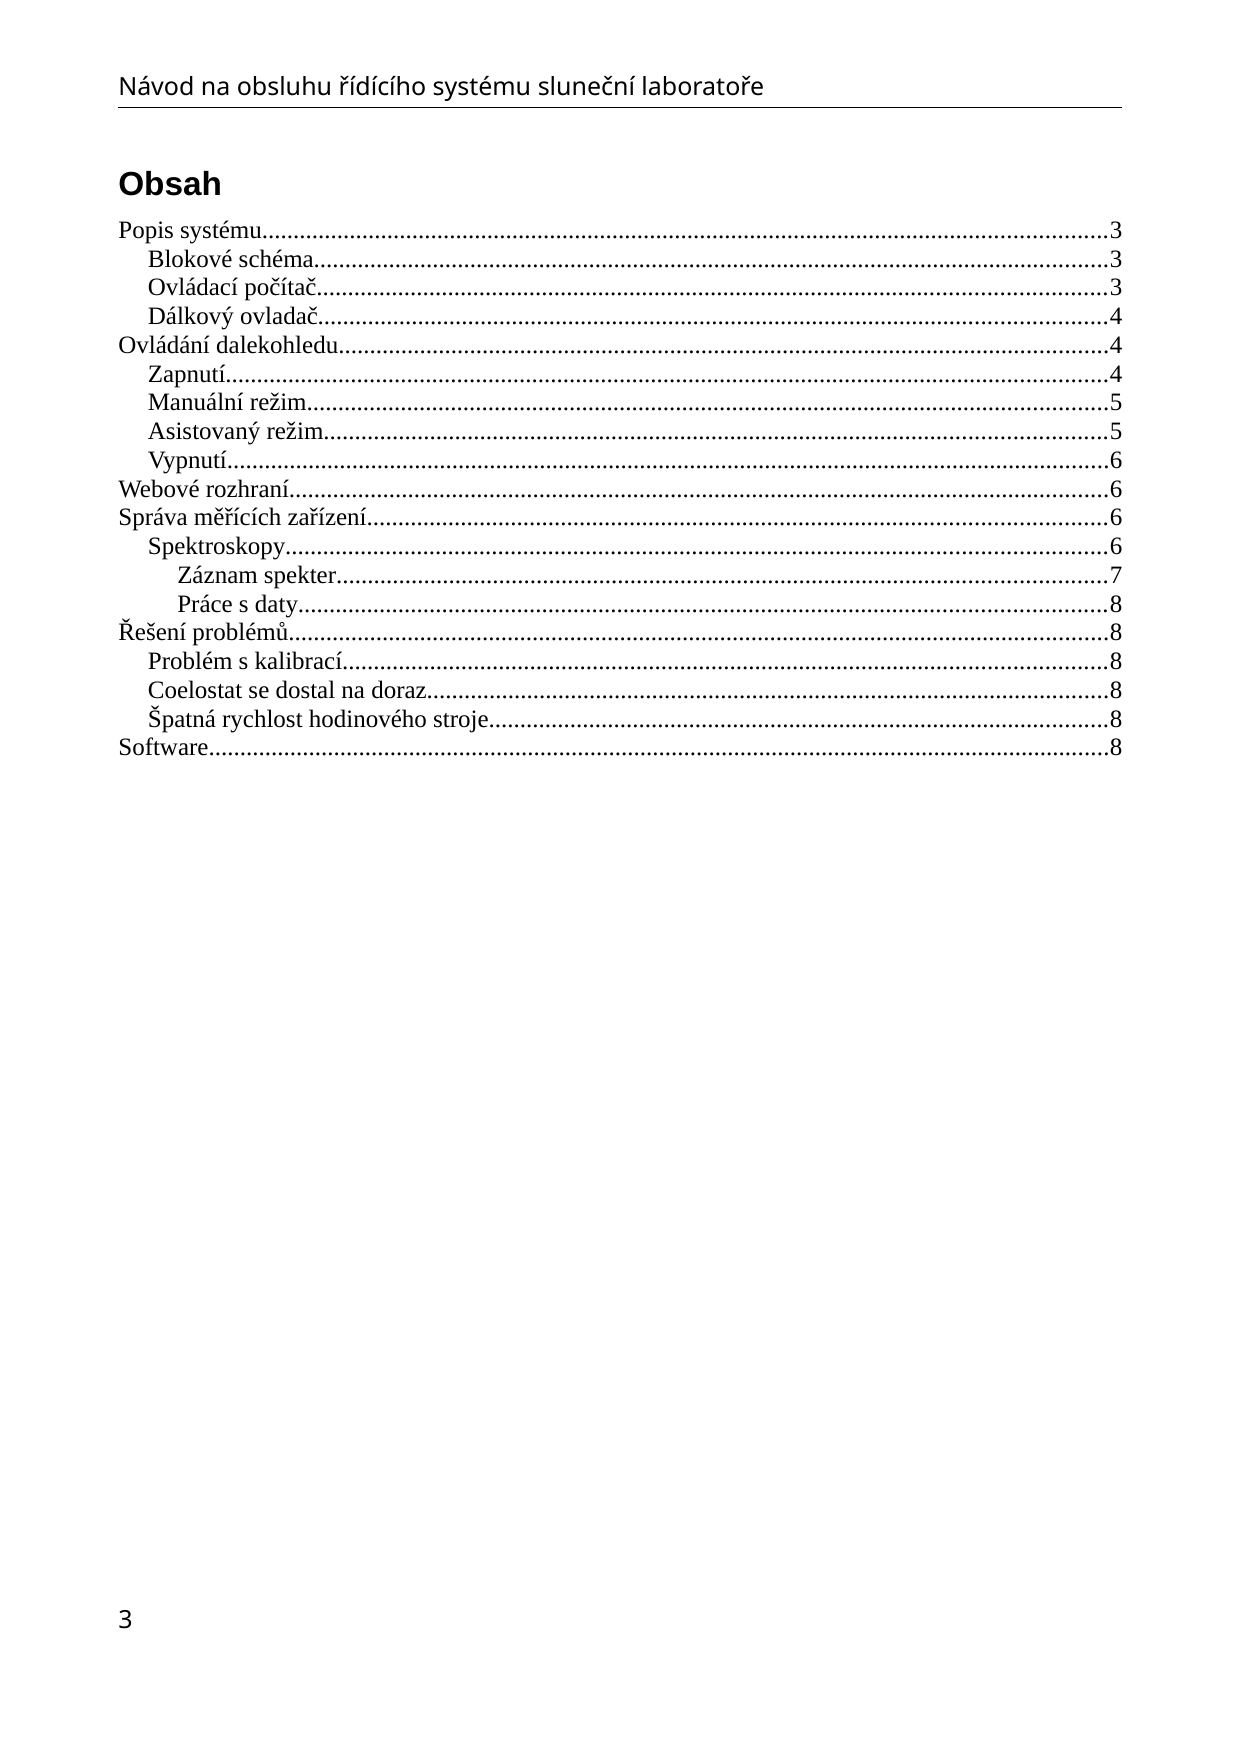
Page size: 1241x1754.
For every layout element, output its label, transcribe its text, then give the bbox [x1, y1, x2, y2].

text Špatná rychlost hodinového stroje 8 [148, 704, 1122, 732]
text Vypnutí 6 [148, 445, 1122, 474]
text Asistovaný režim 5 [148, 416, 1122, 445]
text Blokové schéma 3 [148, 244, 1122, 272]
text Záznam spekter 7 [177, 560, 1122, 589]
text Dálkový ovladač 4 [148, 301, 1122, 330]
text Coelostat se dostal na doraz 8 [148, 675, 1122, 704]
text Zapnutí 4 [148, 359, 1122, 387]
text Spektroskopy 6 [148, 531, 1122, 560]
text Ovládací počítač 3 [148, 272, 1122, 301]
text Manuální režim 5 [148, 387, 1122, 416]
text Software 8 [118, 732, 1122, 761]
text Popis systému 3 [118, 215, 1122, 244]
subtitle Obsah [118, 164, 1122, 202]
text Řešení problémů 8 [118, 617, 1122, 646]
text Webové rozhraní 6 [118, 474, 1122, 502]
text Práce s daty 8 [177, 589, 1122, 617]
text Problém s kalibrací 8 [148, 646, 1122, 675]
text Správa měřících zařízení 6 [118, 502, 1122, 531]
text Ovládání dalekohledu 4 [118, 330, 1122, 359]
